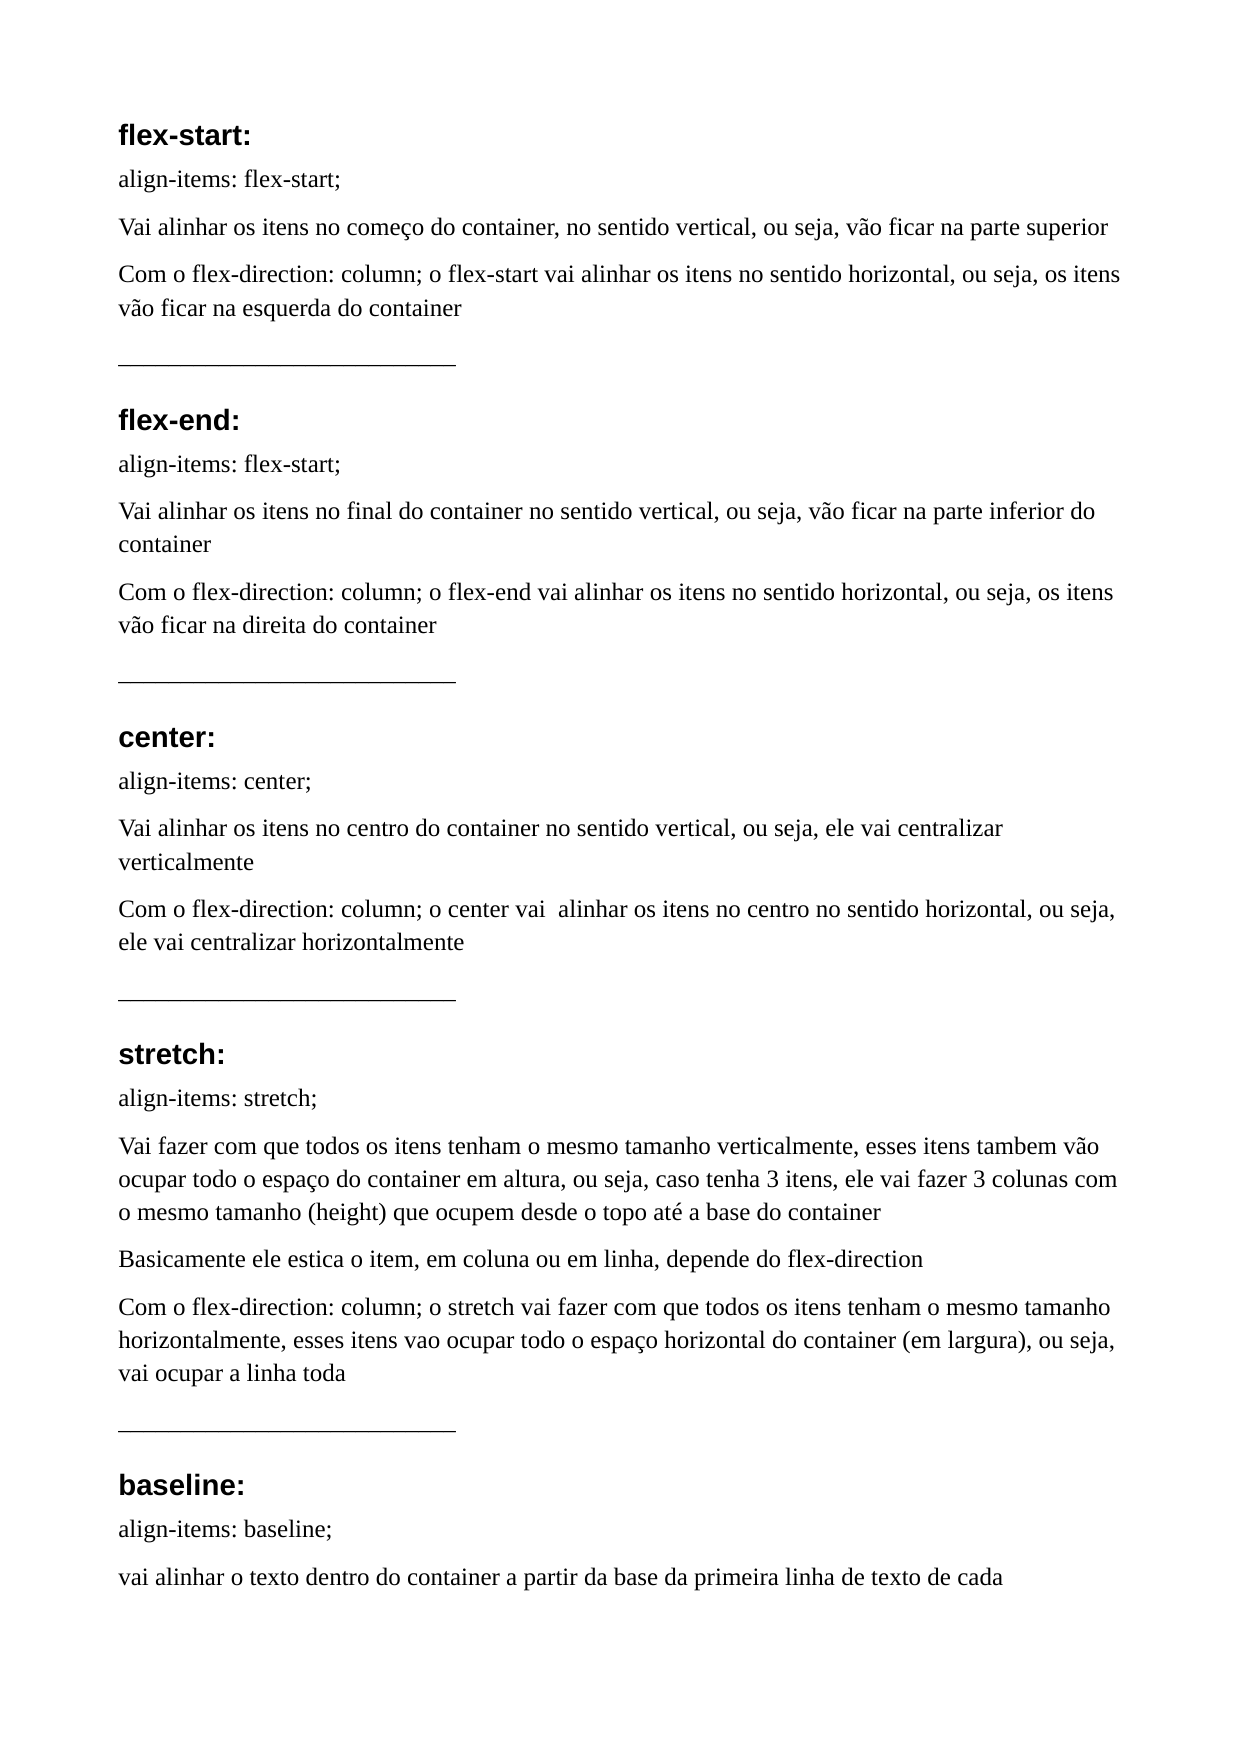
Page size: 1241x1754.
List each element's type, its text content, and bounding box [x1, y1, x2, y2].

text ___________________________ [118, 657, 1122, 686]
text vai alinhar o texto dentro do container a partir da base da primeira linha de texto de cada [118, 1562, 1122, 1591]
text align-items: stretch; [118, 1083, 1122, 1112]
subtitle flex-start: [118, 118, 1122, 152]
text ___________________________ [118, 975, 1122, 1003]
text Com o flex-direction: column; o center vai alinhar os itens no centro no sentido horizontal, ou seja, ele vai centralizar horizontalmente [118, 894, 1122, 956]
text Com o flex-direction: column; o stretch vai fazer com que todos os itens tenham o mesmo tamanho horizontalmente, esses itens vao ocupar todo o espaço horizontal do container (em largura), ou seja, vai ocupar a linha toda [118, 1292, 1122, 1387]
text align-items: flex-start; [118, 449, 1122, 477]
text align-items: flex-start; [118, 164, 1122, 193]
subtitle center: [118, 720, 1122, 753]
text Com o flex-direction: column; o flex-start vai alinhar os itens no sentido horizontal, ou seja, os itens vão ficar na esquerda do container [118, 259, 1122, 321]
text Basicamente ele estica o item, em coluna ou em linha, depende do flex-direction [118, 1244, 1122, 1273]
text Vai alinhar os itens no começo do container, no sentido vertical, ou seja, vão ficar na parte superior [118, 212, 1122, 241]
subtitle baseline: [118, 1468, 1122, 1502]
text Vai alinhar os itens no centro do container no sentido vertical, ou seja, ele vai centralizar verticalmente [118, 813, 1122, 875]
text align-items: baseline; [118, 1514, 1122, 1543]
text ___________________________ [118, 1406, 1122, 1434]
text Vai alinhar os itens no final do container no sentido vertical, ou seja, vão ficar na parte inferior do container [118, 496, 1122, 558]
text ___________________________ [118, 340, 1122, 369]
subtitle stretch: [118, 1037, 1122, 1071]
text align-items: center; [118, 766, 1122, 795]
text Vai fazer com que todos os itens tenham o mesmo tamanho verticalmente, esses itens tambem vão ocupar todo o espaço do container em altura, ou seja, caso tenha 3 itens, ele vai fazer 3 colunas com o mesmo tamanho (height) que ocupem desde o topo até a base do container [118, 1131, 1122, 1226]
subtitle flex-end: [118, 402, 1122, 436]
text Com o flex-direction: column; o flex-end vai alinhar os itens no sentido horizontal, ou seja, os itens vão ficar na direita do container [118, 577, 1122, 639]
